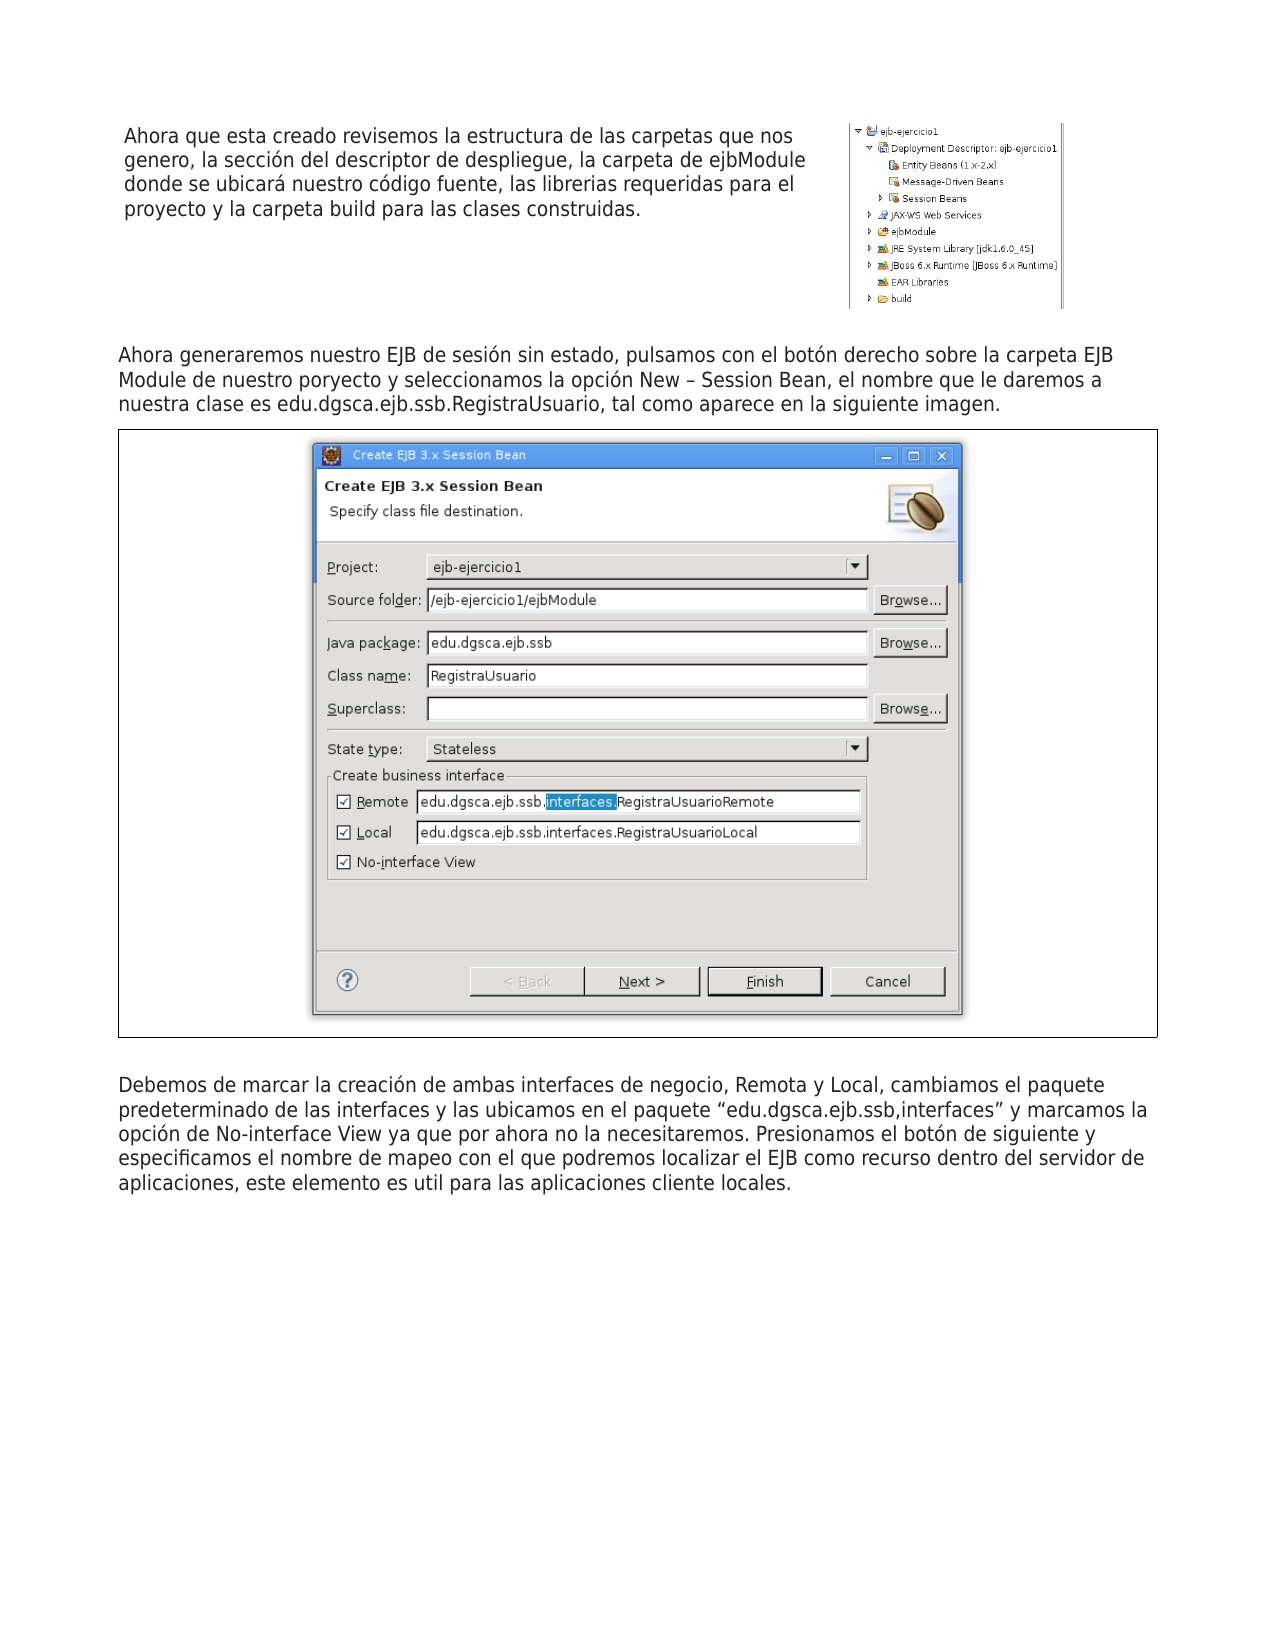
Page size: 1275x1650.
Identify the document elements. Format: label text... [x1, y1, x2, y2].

text Ahora generaremos nuestro EJB de sesión sin estado, pulsamos con el botón derecho sobre la carpeta EJB Module de nuestro poryecto y seleccionamos la opción New – Session Bean, el nombre que le daremos a nuestra clase es edu.dgsca.ejb.ssb.RegistraUsuario, tal como aparece en la siguiente imagen. [118, 343, 1157, 416]
picture [303, 434, 972, 1025]
table_header [119, 430, 1157, 1037]
table_header Ahora que esta creado revisemos la estructura de las carpetas que nos genero, la sección del descriptor de despliegue, la carpeta de ejbModule donde se ubicará nuestro código fuente, las librerias requeridas para el proyecto y la carpeta build para las clases construidas. [118, 118, 840, 343]
picture [848, 123, 1065, 309]
table_header [840, 118, 1157, 343]
text Debemos de marcar la creación de ambas interfaces de negocio, Remota y Local, cambiamos el paquete predeterminado de las interfaces y las ubicamos en el paquete “edu.dgsca.ejb.ssb,interfaces” y marcamos la opción de No-interface View ya que por ahora no la necesitaremos. Presionamos el botón de siguiente y especificamos el nombre de mapeo con el que podremos localizar el EJB como recurso dentro del servidor de aplicaciones, este elemento es util para las aplicaciones cliente locales. [118, 1073, 1157, 1195]
